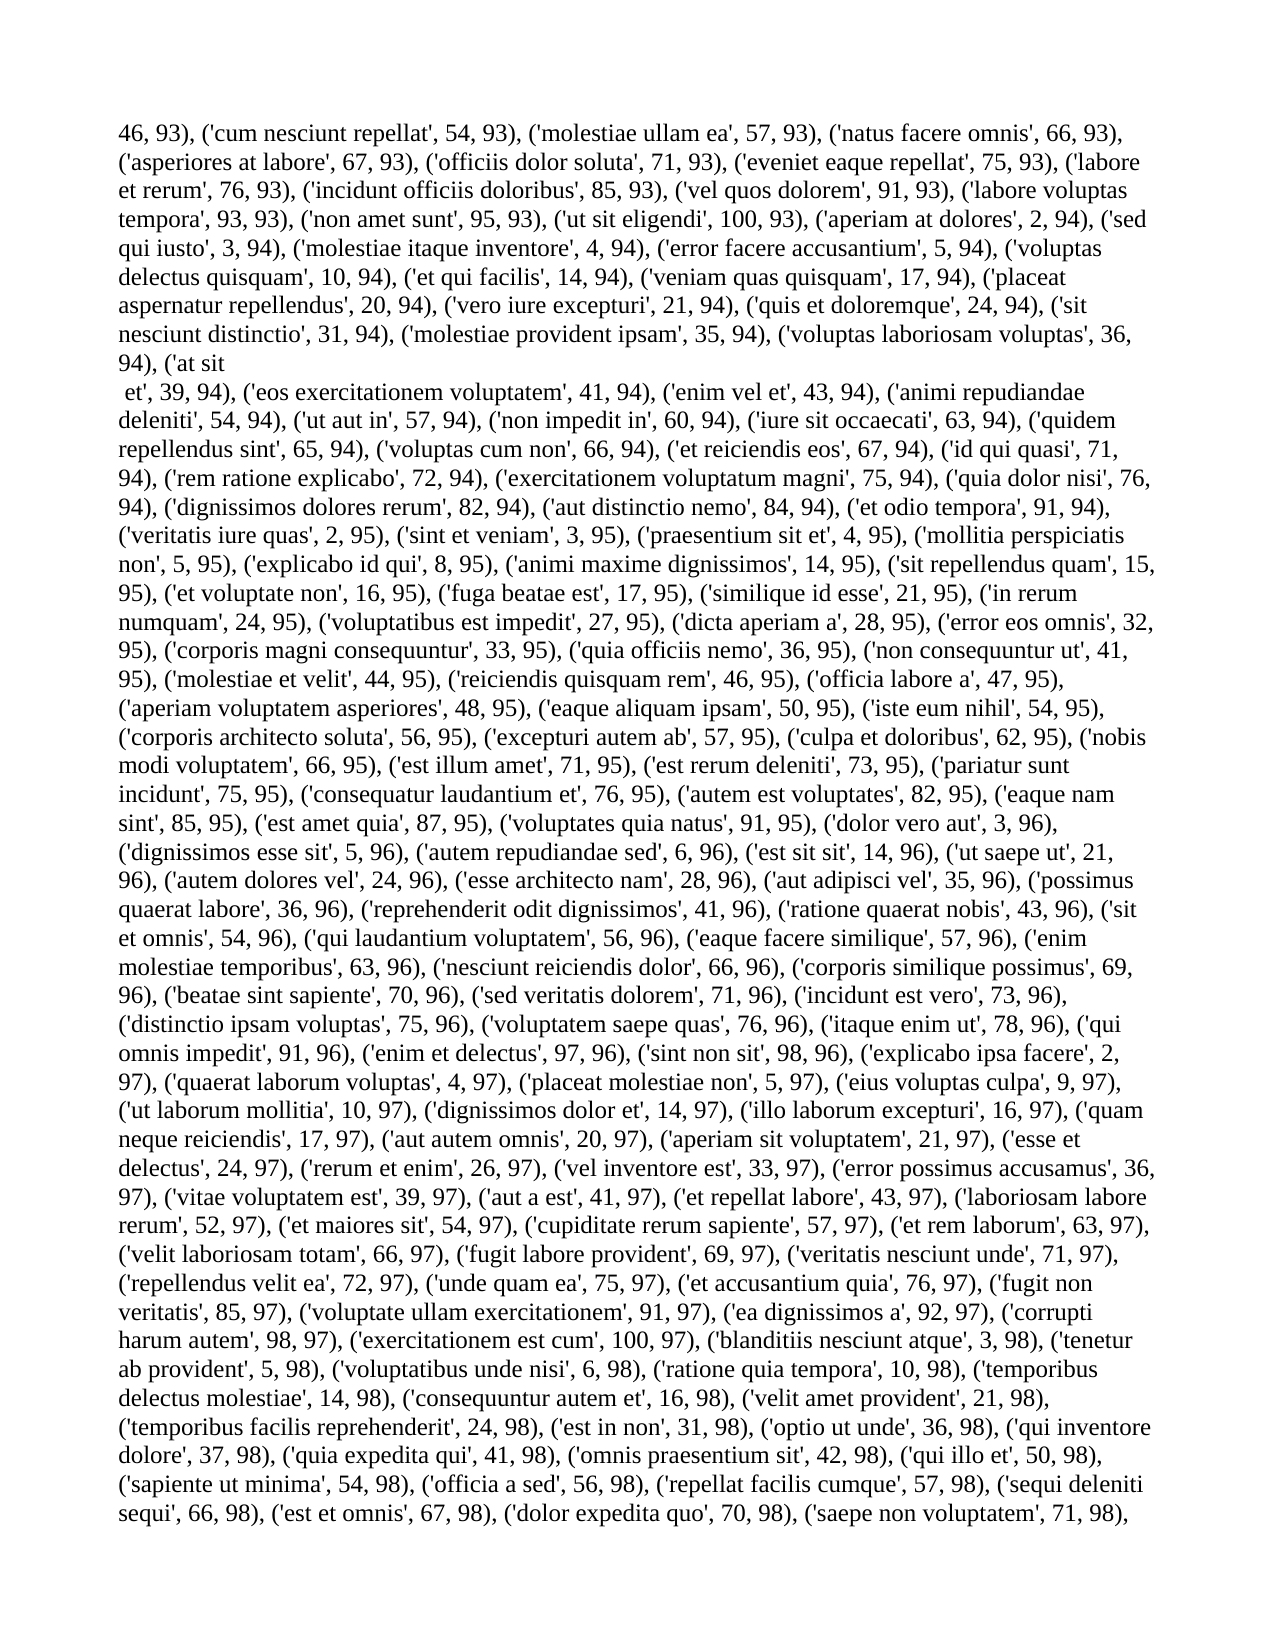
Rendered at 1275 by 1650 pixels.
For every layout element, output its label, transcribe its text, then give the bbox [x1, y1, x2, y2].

text 46, 93), ('cum nesciunt repellat', 54, 93), ('molestiae ullam ea', 57, 93), ('natus facere omnis', 66, 93), ('asperiores at labore', 67, 93), ('officiis dolor soluta', 71, 93), ('eveniet eaque repellat', 75, 93), ('labore et rerum', 76, 93), ('incidunt officiis doloribus', 85, 93), ('vel quos dolorem', 91, 93), ('labore voluptas tempora', 93, 93), ('non amet sunt', 95, 93), ('ut sit eligendi', 100, 93), ('aperiam at dolores', 2, 94), ('sed qui iusto', 3, 94), ('molestiae itaque inventore', 4, 94), ('error facere accusantium', 5, 94), ('voluptas delectus quisquam', 10, 94), ('et qui facilis', 14, 94), ('veniam quas quisquam', 17, 94), ('placeat aspernatur repellendus', 20, 94), ('vero iure excepturi', 21, 94), ('quis et doloremque', 24, 94), ('sit nesciunt distinctio', 31, 94), ('molestiae provident ipsam', 35, 94), ('voluptas laboriosam voluptas', 36, 94), ('at sit [118, 118, 1157, 377]
text et', 39, 94), ('eos exercitationem voluptatem', 41, 94), ('enim vel et', 43, 94), ('animi repudiandae deleniti', 54, 94), ('ut aut in', 57, 94), ('non impedit in', 60, 94), ('iure sit occaecati', 63, 94), ('quidem repellendus sint', 65, 94), ('voluptas cum non', 66, 94), ('et reiciendis eos', 67, 94), ('id qui quasi', 71, 94), ('rem ratione explicabo', 72, 94), ('exercitationem voluptatum magni', 75, 94), ('quia dolor nisi', 76, 94), ('dignissimos dolores rerum', 82, 94), ('aut distinctio nemo', 84, 94), ('et odio tempora', 91, 94), ('veritatis iure quas', 2, 95), ('sint et veniam', 3, 95), ('praesentium sit et', 4, 95), ('mollitia perspiciatis non', 5, 95), ('explicabo id qui', 8, 95), ('animi maxime dignissimos', 14, 95), ('sit repellendus quam', 15, 95), ('et voluptate non', 16, 95), ('fuga beatae est', 17, 95), ('similique id esse', 21, 95), ('in rerum numquam', 24, 95), ('voluptatibus est impedit', 27, 95), ('dicta aperiam a', 28, 95), ('error eos omnis', 32, 95), ('corporis magni consequuntur', 33, 95), ('quia officiis nemo', 36, 95), ('non consequuntur ut', 41, 95), ('molestiae et velit', 44, 95), ('reiciendis quisquam rem', 46, 95), ('officia labore a', 47, 95), ('aperiam voluptatem asperiores', 48, 95), ('eaque aliquam ipsam', 50, 95), ('iste eum nihil', 54, 95), ('corporis architecto soluta', 56, 95), ('excepturi autem ab', 57, 95), ('culpa et doloribus', 62, 95), ('nobis modi voluptatem', 66, 95), ('est illum amet', 71, 95), ('est rerum deleniti', 73, 95), ('pariatur sunt incidunt', 75, 95), ('consequatur laudantium et', 76, 95), ('autem est voluptates', 82, 95), ('eaque nam sint', 85, 95), ('est amet quia', 87, 95), ('voluptates quia natus', 91, 95), ('dolor vero aut', 3, 96), ('dignissimos esse sit', 5, 96), ('autem repudiandae sed', 6, 96), ('est sit sit', 14, 96), ('ut saepe ut', 21, 96), ('autem dolores vel', 24, 96), ('esse architecto nam', 28, 96), ('aut adipisci vel', 35, 96), ('possimus quaerat labore', 36, 96), ('reprehenderit odit dignissimos', 41, 96), ('ratione quaerat nobis', 43, 96), ('sit et omnis', 54, 96), ('qui laudantium voluptatem', 56, 96), ('eaque facere similique', 57, 96), ('enim molestiae temporibus', 63, 96), ('nesciunt reiciendis dolor', 66, 96), ('corporis similique possimus', 69, 96), ('beatae sint sapiente', 70, 96), ('sed veritatis dolorem', 71, 96), ('incidunt est vero', 73, 96), ('distinctio ipsam voluptas', 75, 96), ('voluptatem saepe quas', 76, 96), ('itaque enim ut', 78, 96), ('qui omnis impedit', 91, 96), ('enim et delectus', 97, 96), ('sint non sit', 98, 96), ('explicabo ipsa facere', 2, 97), ('quaerat laborum voluptas', 4, 97), ('placeat molestiae non', 5, 97), ('eius voluptas culpa', 9, 97), ('ut laborum mollitia', 10, 97), ('dignissimos dolor et', 14, 97), ('illo laborum excepturi', 16, 97), ('quam neque reiciendis', 17, 97), ('aut autem omnis', 20, 97), ('aperiam sit voluptatem', 21, 97), ('esse et delectus', 24, 97), ('rerum et enim', 26, 97), ('vel inventore est', 33, 97), ('error possimus accusamus', 36, 97), ('vitae voluptatem est', 39, 97), ('aut a est', 41, 97), ('et repellat labore', 43, 97), ('laboriosam labore rerum', 52, 97), ('et maiores sit', 54, 97), ('cupiditate rerum sapiente', 57, 97), ('et rem laborum', 63, 97), ('velit laboriosam totam', 66, 97), ('fugit labore provident', 69, 97), ('veritatis nesciunt unde', 71, 97), ('repellendus velit ea', 72, 97), ('unde quam ea', 75, 97), ('et accusantium quia', 76, 97), ('fugit non veritatis', 85, 97), ('voluptate ullam exercitationem', 91, 97), ('ea dignissimos a', 92, 97), ('corrupti harum autem', 98, 97), ('exercitationem est cum', 100, 97), ('blanditiis nesciunt atque', 3, 98), ('tenetur ab provident', 5, 98), ('voluptatibus unde nisi', 6, 98), ('ratione quia tempora', 10, 98), ('temporibus delectus molestiae', 14, 98), ('consequuntur autem et', 16, 98), ('velit amet provident', 21, 98), ('temporibus facilis reprehenderit', 24, 98), ('est in non', 31, 98), ('optio ut unde', 36, 98), ('qui inventore dolore', 37, 98), ('quia expedita qui', 41, 98), ('omnis praesentium sit', 42, 98), ('qui illo et', 50, 98), ('sapiente ut minima', 54, 98), ('officia a sed', 56, 98), ('repellat facilis cumque', 57, 98), ('sequi deleniti sequi', 66, 98), ('est et omnis', 67, 98), ('dolor expedita quo', 70, 98), ('saepe non voluptatem', 71, 98), [118, 377, 1157, 1527]
